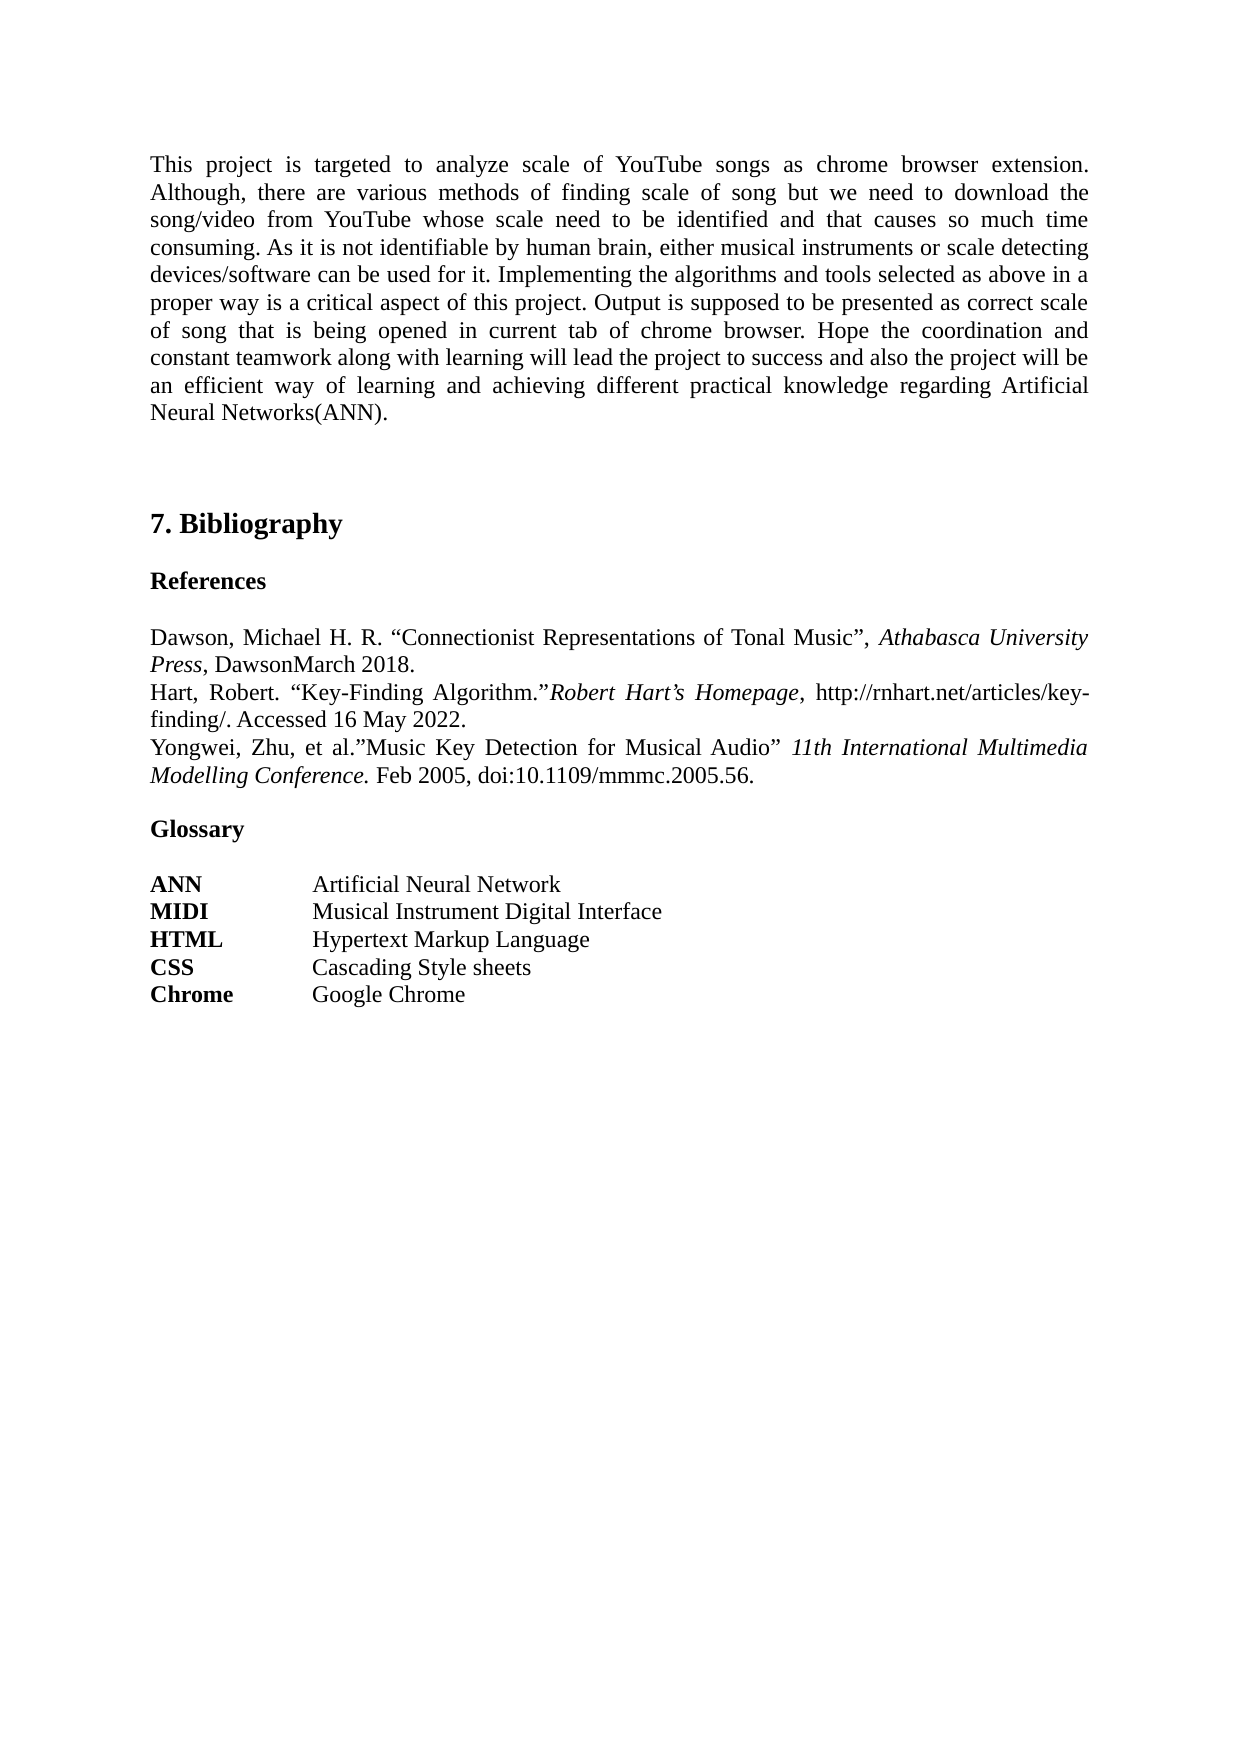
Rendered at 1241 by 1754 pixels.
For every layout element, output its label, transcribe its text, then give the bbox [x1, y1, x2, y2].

text Dawson, Michael H. R. “Connectionist Representations of Tonal Music”, Athabasca University Press, DawsonMarch 2018. [150, 623, 1091, 678]
text Hart, Robert. “Key-Finding Algorithm.”Robert Hart’s Homepage, http://rnhart.net/articles/key-finding/. Accessed 16 May 2022. [150, 678, 1091, 733]
text 7. Bibliography [150, 506, 1091, 540]
text MIDI Musical Instrument Digital Interface [150, 897, 1091, 925]
text Chrome Google Chrome [150, 980, 1091, 1008]
text Yongwei, Zhu, et al.”Music Key Detection for Musical Audio” 11th International Multimedia Modelling Conference. Feb 2005, doi:10.1109/mmmc.2005.56. [150, 733, 1091, 788]
text CSS Cascading Style sheets [150, 952, 1091, 980]
text This project is targeted to analyze scale of YouTube songs as chrome browser extension. Although, there are various methods of finding scale of song but we need to download the song/video from YouTube whose scale need to be identified and that causes so much time consuming. As it is not identifiable by human brain, either musical instruments or scale detecting devices/software can be used for it. Implementing the algorithms and tools selected as above in a proper way is a critical aspect of this project. Output is supposed to be presented as correct scale of song that is being opened in current tab of chrome browser. Hope the coordination and constant teamwork along with learning will lead the project to success and also the project will be an efficient way of learning and achieving different practical knowledge regarding Artificial Neural Networks(ANN). [150, 150, 1091, 426]
text HTML Hypertext Markup Language [150, 925, 1091, 952]
text Glossary [150, 814, 1091, 843]
text ANN Artificial Neural Network [150, 870, 1091, 897]
text References [150, 566, 1091, 595]
